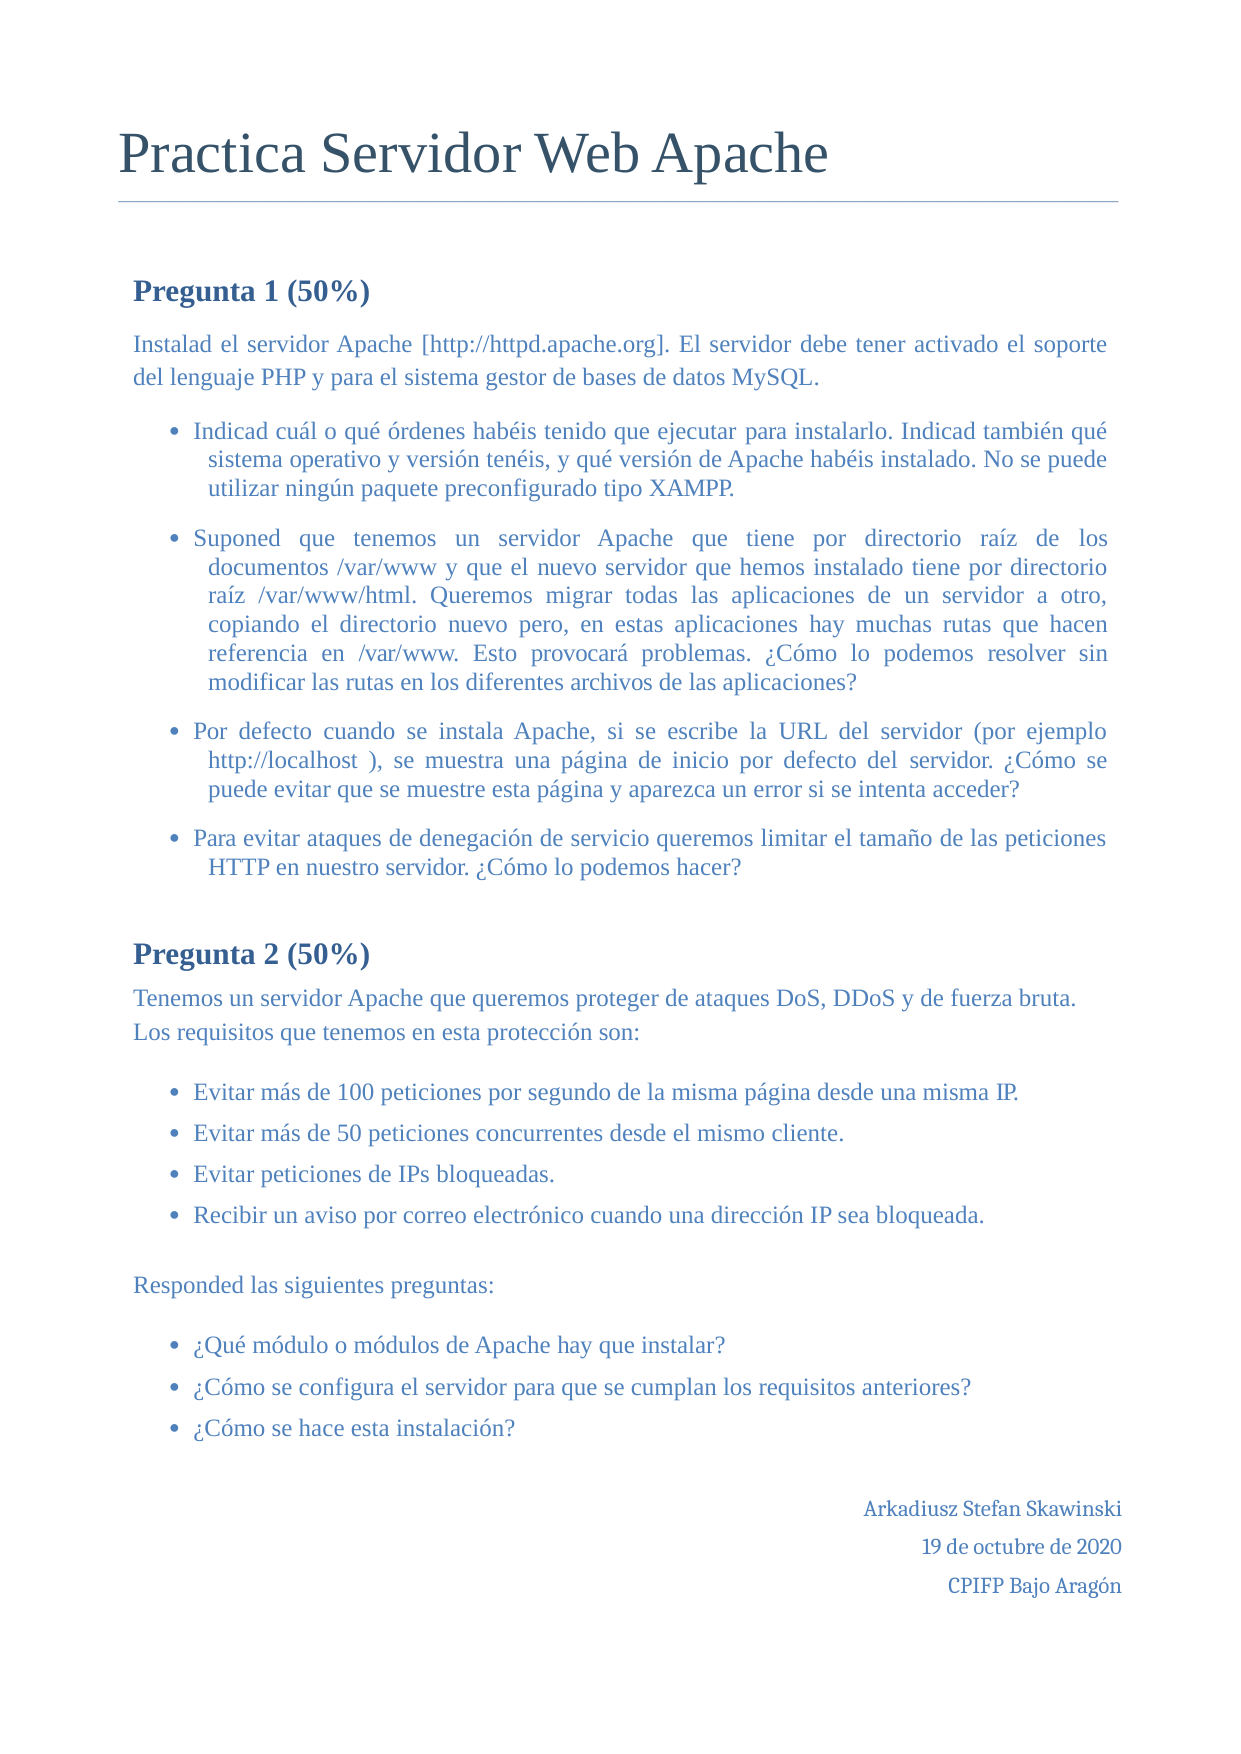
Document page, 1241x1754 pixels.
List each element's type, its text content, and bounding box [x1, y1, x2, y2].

list ¿Qué módulo o módulos de Apache hay que instalar? [170, 1331, 1122, 1359]
list Evitar más de 100 peticiones por segundo de la misma página desde una misma IP. [170, 1077, 1108, 1105]
list Por defecto cuando se instala Apache, si se escribe la URL del servidor (por ejemplo http://localhost ), se muestra una página de inicio por defecto del servidor. ¿Cómo se puede evitar que se muestre esta página y aparezca un error si se intenta acceder? [170, 716, 1107, 803]
list Para evitar ataques de denegación de servicio queremos limitar el tamaño de las peticiones HTTP en nuestro servidor. ¿Cómo lo podemos hacer? [170, 823, 1107, 881]
text Responded las siguientes preguntas: [133, 1270, 1122, 1299]
list ¿Cómo se configura el servidor para que se cumplan los requisitos anteriores? [170, 1372, 1108, 1400]
list Arkadiusz Stefan Skawinski [170, 1495, 1122, 1522]
list Recibir un aviso por correo electrónico cuando una dirección IP sea bloqueada. [170, 1200, 1108, 1229]
text Tenemos un servidor Apache que queremos proteger de ataques DoS, DDoS y de fuerza bruta. [133, 983, 1122, 1012]
list Evitar más de 50 peticiones concurrentes desde el mismo cliente. [170, 1118, 1122, 1147]
list Suponed que tenemos un servidor Apache que tiene por directorio raíz de los documentos /var/www y que el nuevo servidor que hemos instalado tiene por directorio raíz /var/www/html. Queremos migrar todas las aplicaciones de un servidor a otro, copiando el directorio nuevo pero, en estas aplicaciones hay muchas rutas que hacen referencia en /var/www. Esto provocará problemas. ¿Cómo lo podemos resolver sin modificar las rutas en los diferentes archivos de las aplicaciones? [170, 523, 1108, 695]
list Evitar peticiones de IPs bloqueadas. [170, 1159, 1122, 1188]
subtitle Pregunta 2 (50%) [133, 935, 1122, 971]
subtitle Pregunta 1 (50%) [133, 272, 1122, 308]
text Los requisitos que tenemos en esta protección son: [133, 1017, 1122, 1045]
text ________________________________________________________________________________________________________________________ [118, 185, 1122, 204]
text Practica Servidor Web Apache [118, 118, 1122, 185]
list CPIFP Bajo Aragón [170, 1573, 1122, 1599]
text Instalad el servidor Apache [http://httpd.apache.org]. El servidor debe tener activado el soporte del lenguaje PHP y para el sistema gestor de bases de datos MySQL. [133, 329, 1108, 391]
list Indicad cuál o qué órdenes habéis tenido que ejecutar para instalarlo. Indicad también qué sistema operativo y versión tenéis, y qué versión de Apache habéis instalado. No se puede utilizar ningún paquete preconfigurado tipo XAMPP. [170, 416, 1107, 502]
list 19 de octubre de 2020 [170, 1534, 1122, 1561]
list ¿Cómo se hace esta instalación? [170, 1413, 1122, 1442]
